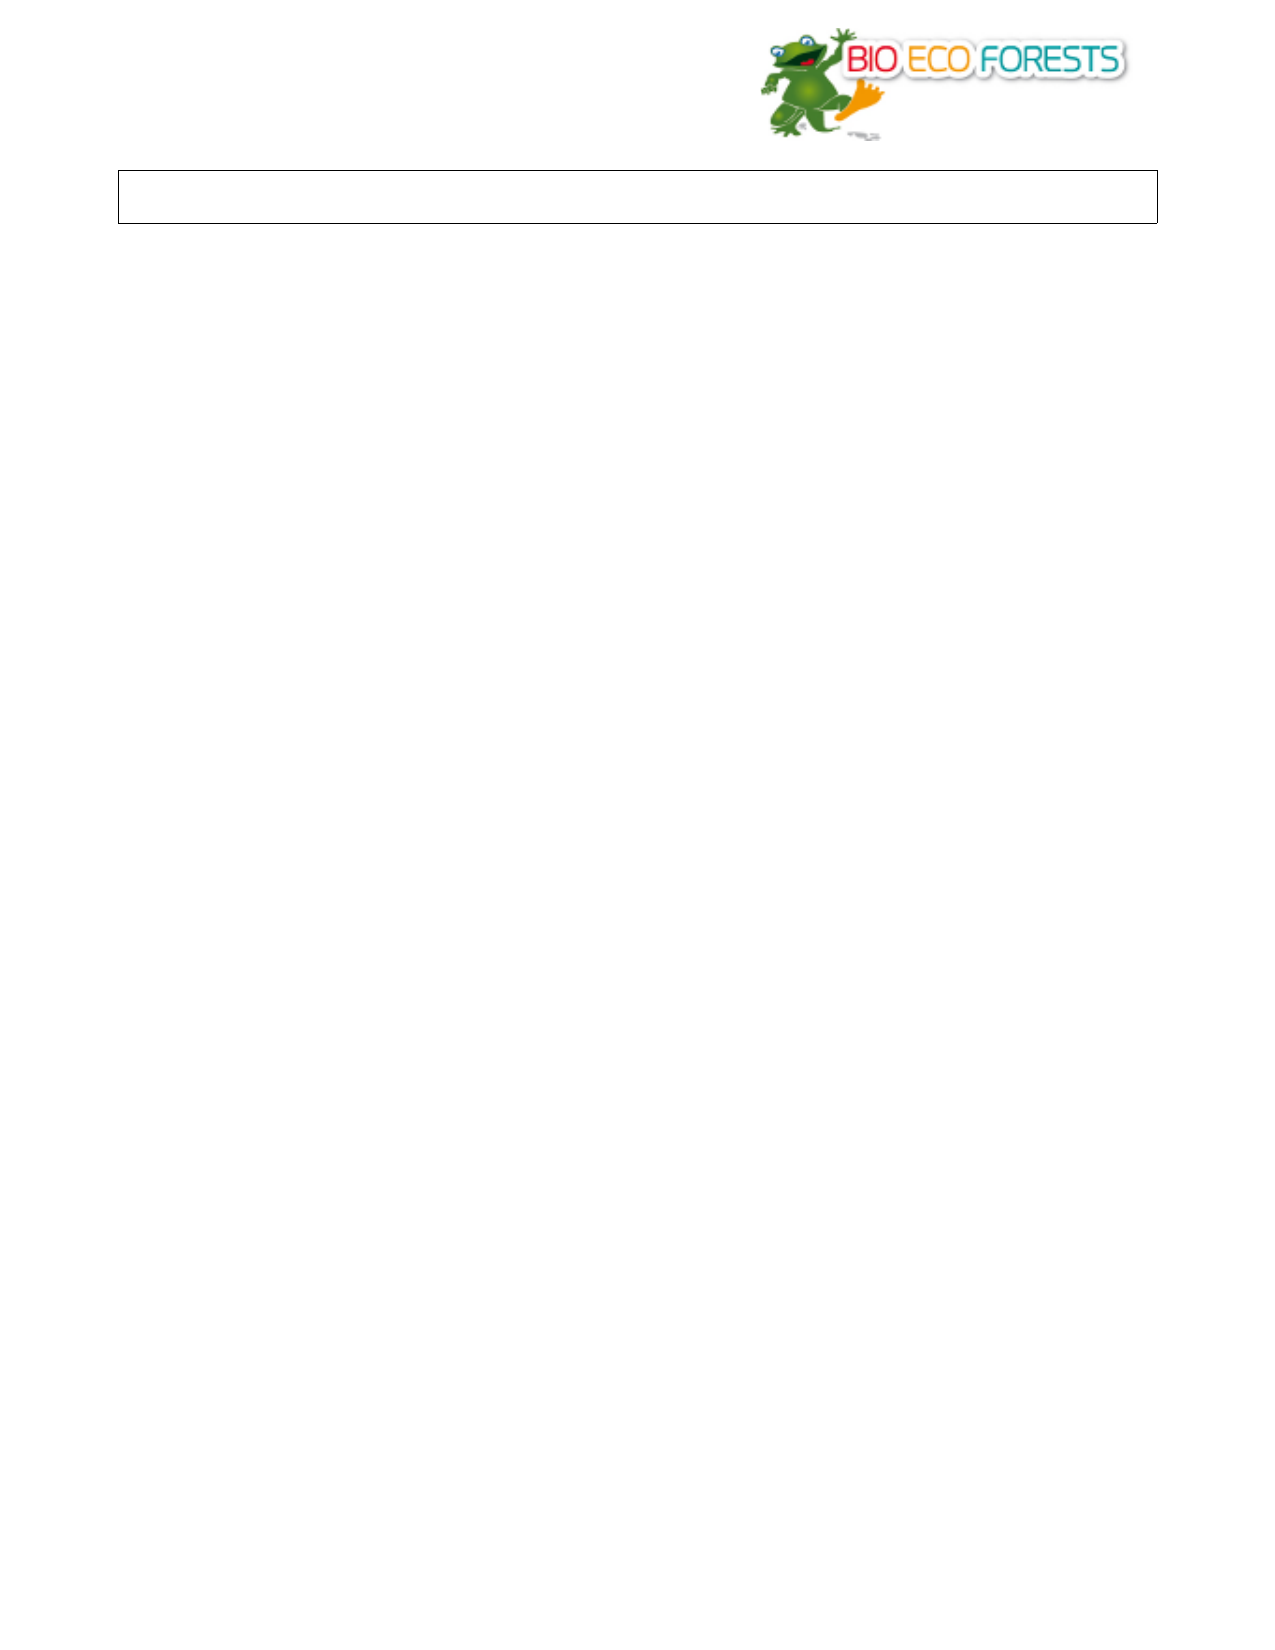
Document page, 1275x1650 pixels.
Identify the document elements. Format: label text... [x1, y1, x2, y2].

table_cell </for> [119, 171, 1157, 223]
picture [760, 28, 1134, 141]
